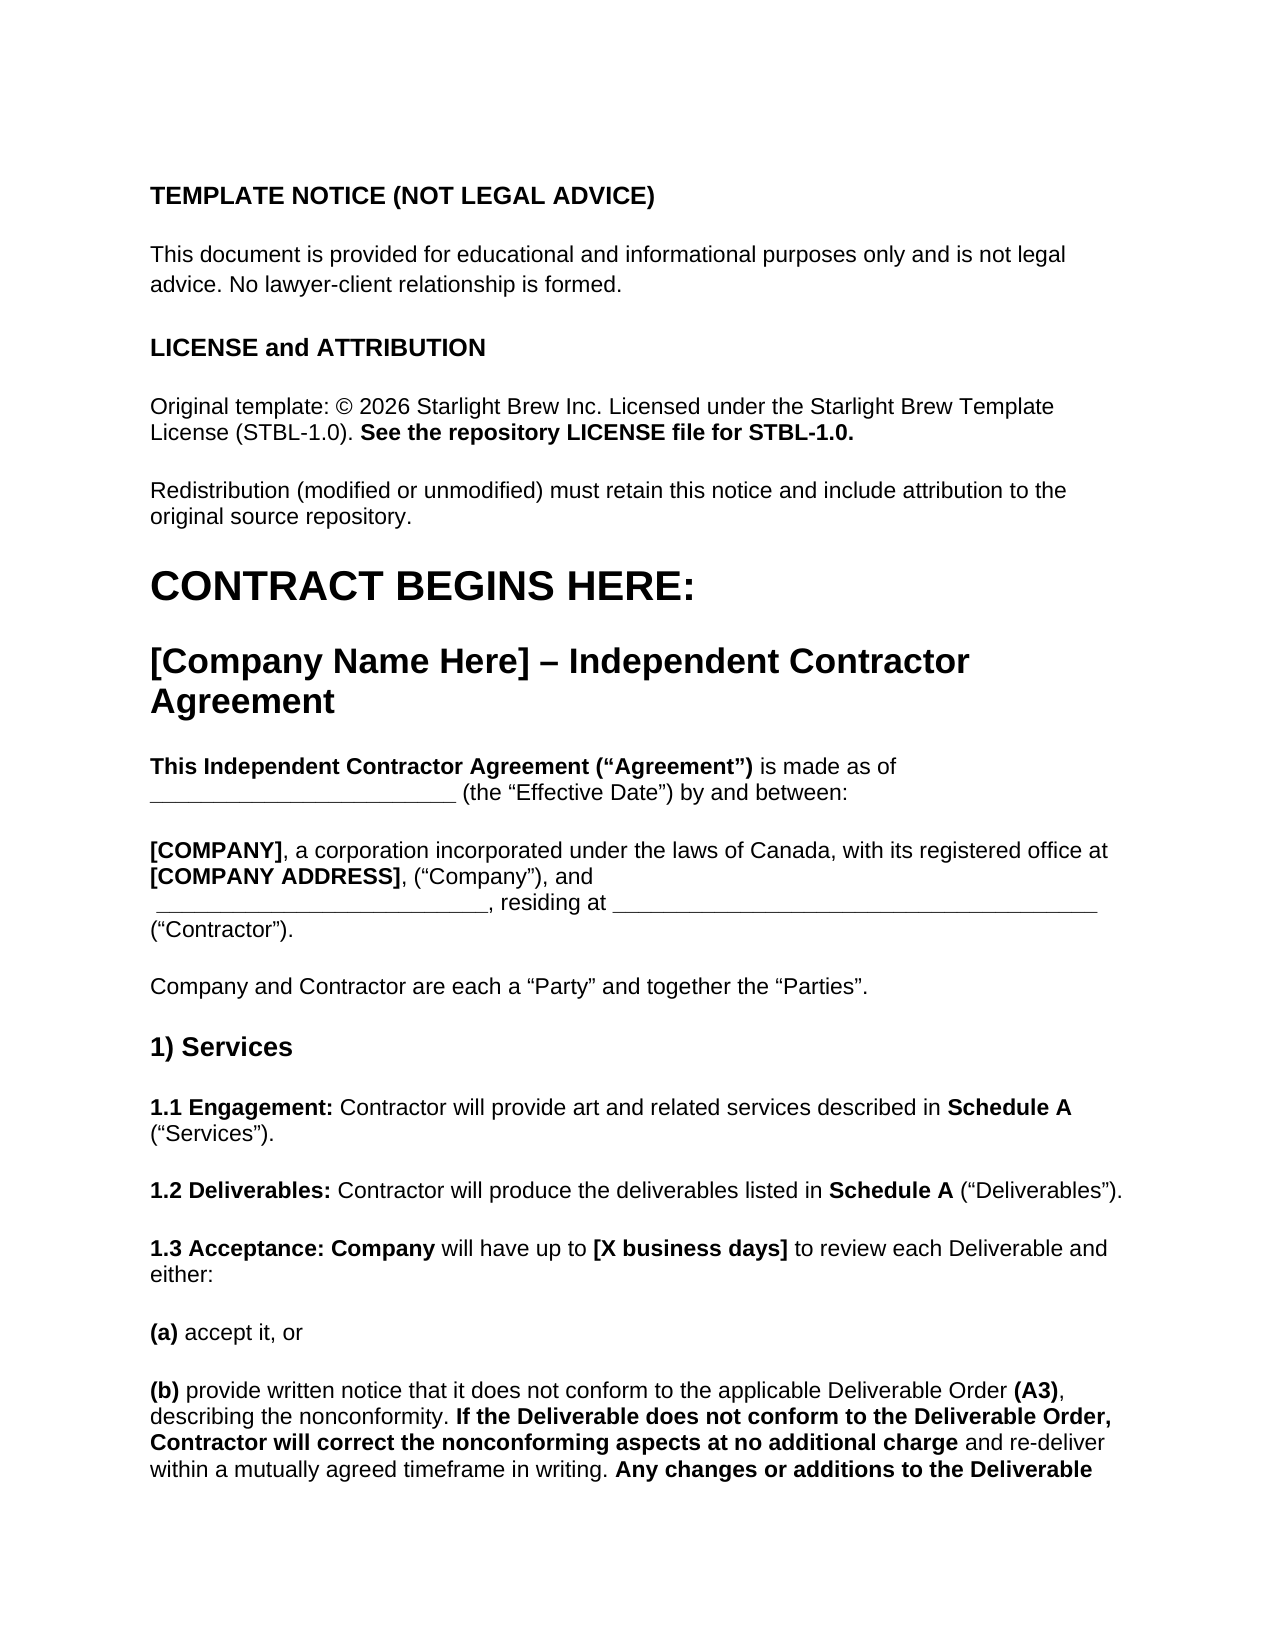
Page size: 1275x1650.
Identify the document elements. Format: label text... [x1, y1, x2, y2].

subtitle CONTRACT BEGINS HERE: [150, 561, 1125, 609]
text [COMPANY], a corporation incorporated under the laws of Canada, with its registered office at [COMPANY ADDRESS], (“Company”), and __________________________, residing at ______________________________________ (“Contractor”). [150, 837, 1125, 942]
text (a) accept it, or [150, 1319, 1125, 1345]
text Original template: © 2026 Starlight Brew Inc. Licensed under the Starlight Brew Template License (STBL-1.0). See the repository LICENSE file for STBL-1.0. [150, 393, 1125, 446]
subtitle 1) Services [150, 1031, 1125, 1062]
text Redistribution (modified or unmodified) must retain this notice and include attribution to the original source repository. [150, 477, 1125, 529]
text 1.1 Engagement: Contractor will provide art and related services described in Schedule A (“Services”). [150, 1093, 1125, 1146]
text 1.2 Deliverables: Contractor will produce the deliverables listed in Schedule A (“Deliverables”). [150, 1177, 1125, 1204]
text (b) provide written notice that it does not conform to the applicable Deliverable Order (A3), describing the nonconformity. If the Deliverable does not conform to the Deliverable Order, Contractor will correct the nonconforming aspects at no additional charge and re-deliver within a mutually agreed timeframe in writing. Any changes or additions to the Deliverable [150, 1377, 1125, 1482]
text This document is provided for educational and informational purposes only and is not legal advice. No lawyer-client relationship is formed. [150, 241, 1125, 298]
text 1.3 Acceptance: Company will have up to [X business days] to review each Deliverable and either: [150, 1235, 1125, 1288]
text Company and Contractor are each a “Party” and together the “Parties”. [150, 973, 1125, 1000]
subtitle [Company Name Here] – Independent Contractor Agreement [150, 640, 1125, 721]
subtitle LICENSE and ATTRIBUTION [150, 333, 1125, 362]
subtitle TEMPLATE NOTICE (NOT LEGAL ADVICE) [150, 181, 1125, 210]
text This Independent Contractor Agreement (“Agreement”) is made as of ________________________ (the “Effective Date”) by and between: [150, 753, 1125, 805]
